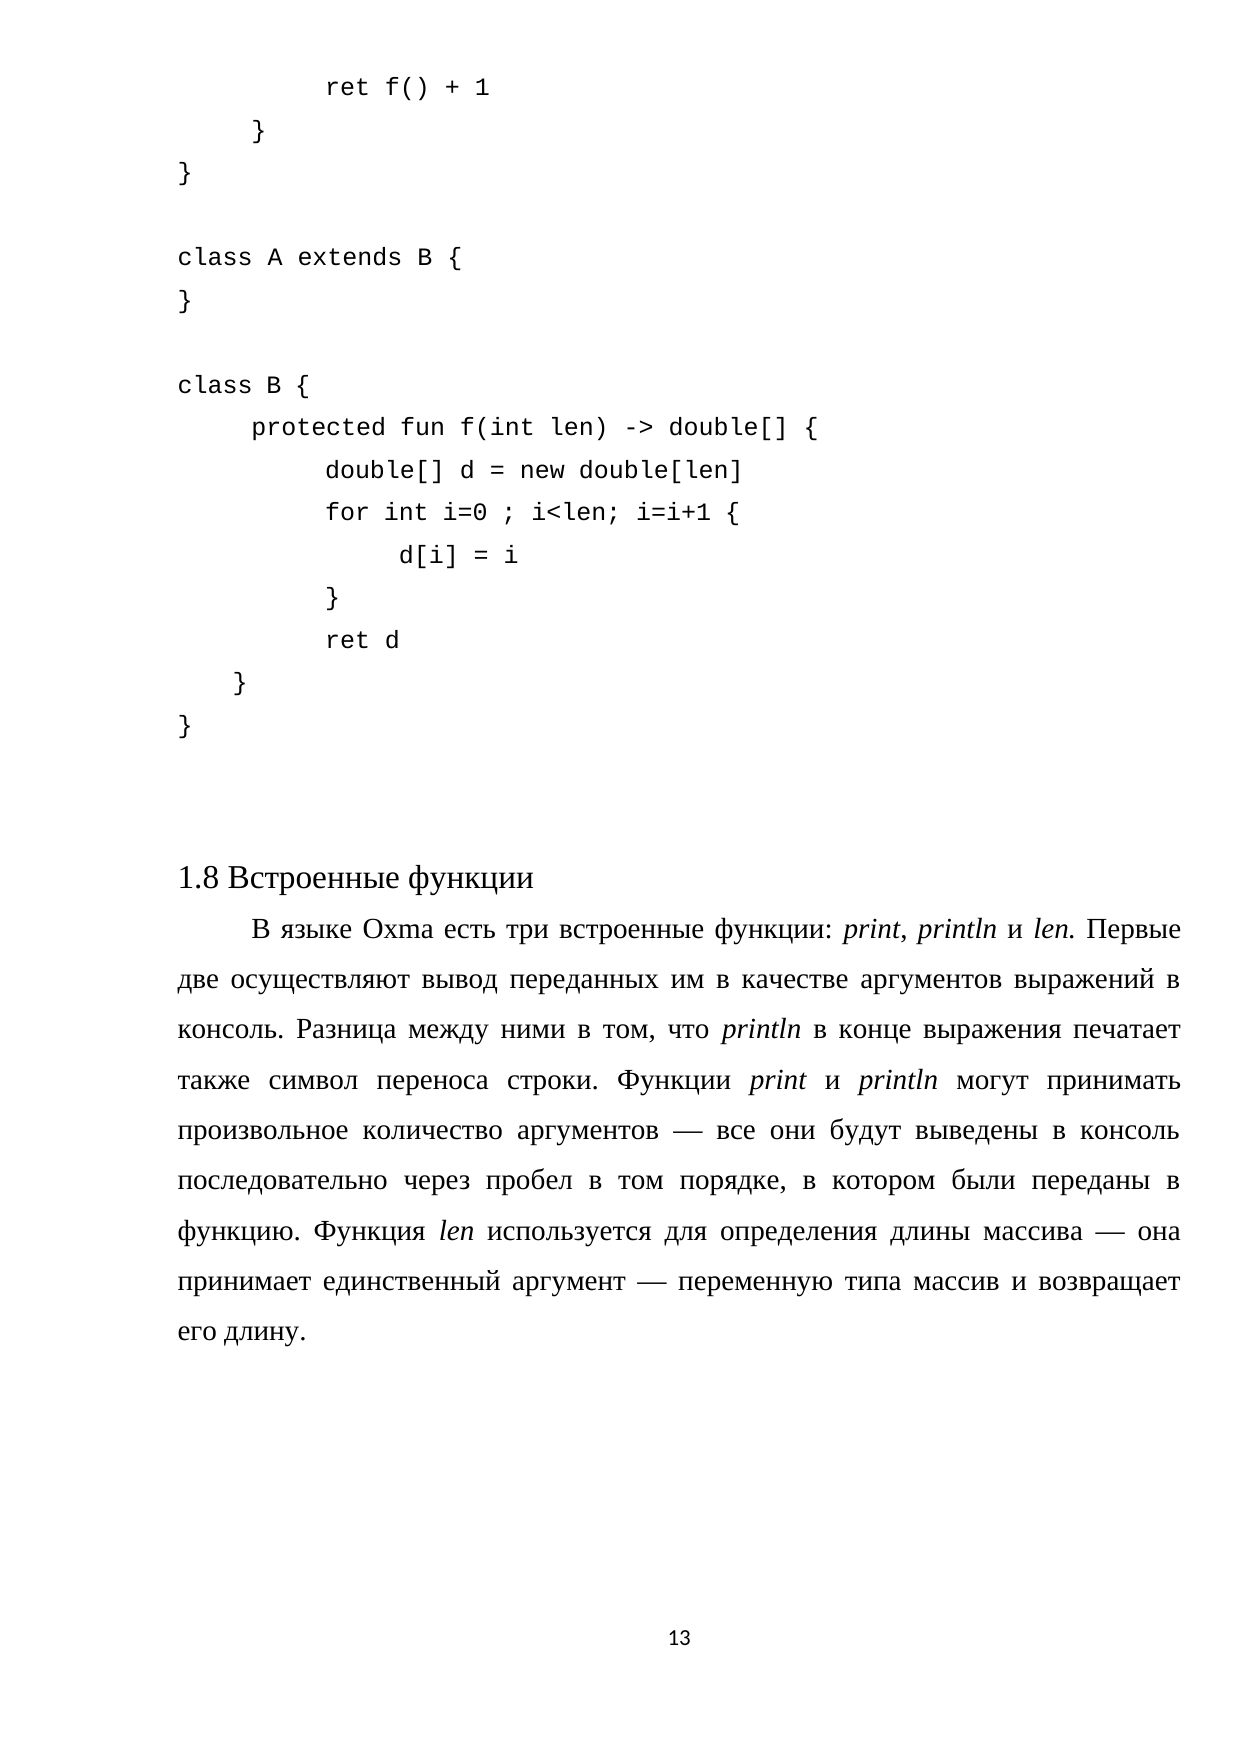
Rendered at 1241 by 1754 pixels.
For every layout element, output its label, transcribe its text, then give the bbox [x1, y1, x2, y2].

text В языке Oxma есть три встроенные функции: print, println и len. Первые две осуществляют вывод переданных им в качестве аргументов выражений в консоль. Разница между ними в том, что println в конце выражения печатает также символ переноса строки. Функции print и println могут принимать произвольное количество аргументов — все они будут выведены в консоль последовательно через пробел в том порядке, в котором были переданы в функцию. Функция len используется для определения длины массива — она принимает единственный аргумент — переменную типа массив и возвращает его длину. [177, 911, 1181, 1347]
text ret f() + 1 } } class A extends B { } class B { protected fun f(int len) -> double[] { double[] d = new double[len] for int i=0 ; i<len; i=i+1 { d[i] = i } ret d } } [177, 75, 1181, 741]
subtitle 1.8 Встроенные функции [177, 857, 1181, 896]
